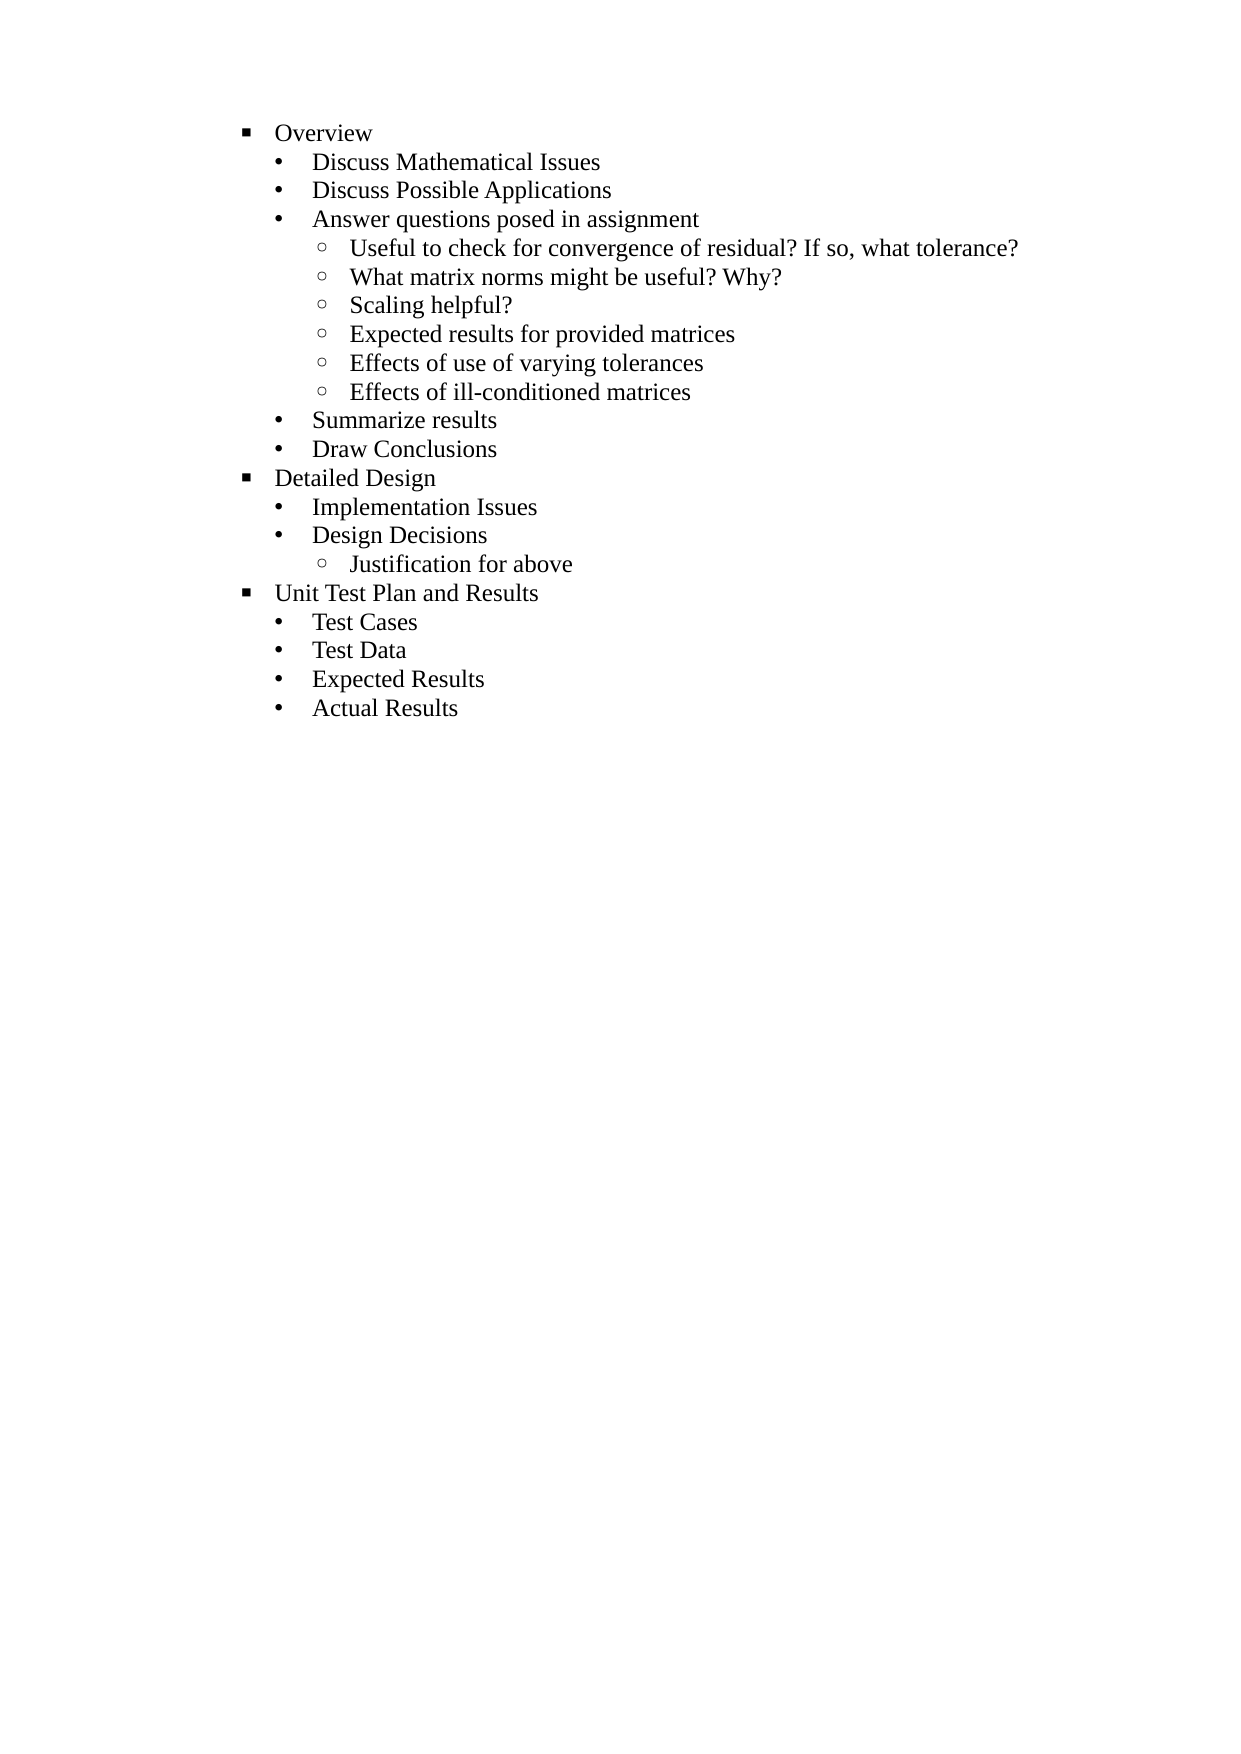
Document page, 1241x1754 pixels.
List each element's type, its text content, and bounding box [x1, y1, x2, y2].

list Detailed Design [237, 463, 1122, 492]
list Justification for above [312, 549, 1122, 578]
list Effects of ill-conditioned matrices [312, 377, 1122, 406]
list Summarize results [274, 406, 1122, 434]
list Discuss Possible Applications [274, 176, 1122, 204]
list Useful to check for convergence of residual? If so, what tolerance? [312, 233, 1122, 262]
list Actual Results [274, 693, 1122, 722]
list Expected Results [274, 664, 1122, 693]
list Effects of use of varying tolerances [312, 348, 1122, 377]
list Implementation Issues [274, 492, 1122, 521]
list Draw Conclusions [274, 434, 1122, 463]
list Answer questions posed in assignment [274, 204, 1122, 233]
list Test Data [274, 636, 1122, 664]
list Scaling helpful? [312, 291, 1122, 319]
list Design Decisions [274, 521, 1122, 549]
list What matrix norms might be useful? Why? [312, 262, 1122, 291]
list Test Cases [274, 607, 1122, 636]
list Unit Test Plan and Results [237, 578, 1122, 607]
list Overview [237, 118, 1122, 147]
list Expected results for provided matrices [312, 319, 1122, 348]
list Discuss Mathematical Issues [274, 147, 1122, 176]
